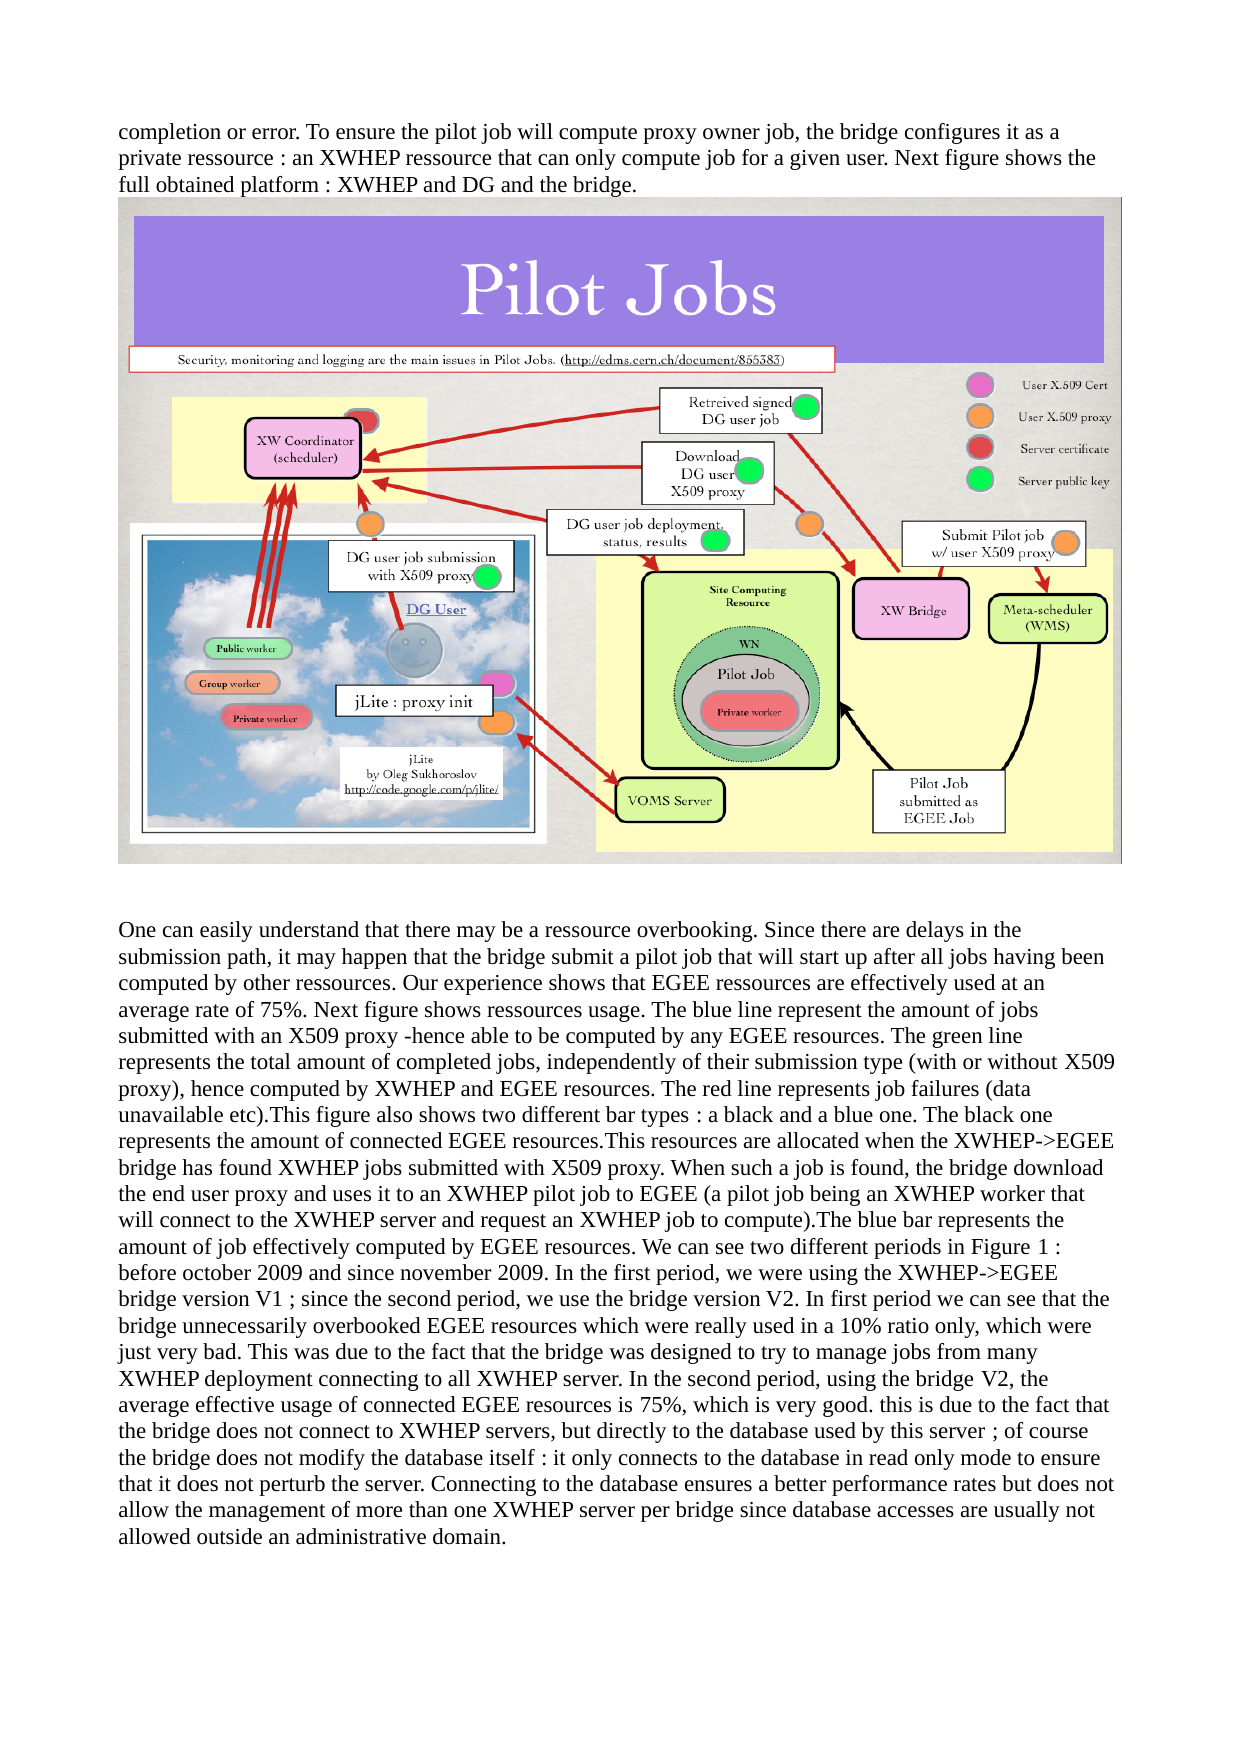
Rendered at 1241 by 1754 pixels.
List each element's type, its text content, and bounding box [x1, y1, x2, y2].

text completion or error. To ensure the pilot job will compute proxy owner job, the bridge configures it as a private ressource : an XWHEP ressource that can only compute job for a given user. Next figure shows the full obtained platform : XWHEP and DG and the bridge. [118, 118, 1122, 197]
picture [118, 197, 1122, 864]
text One can easily understand that there may be a ressource overbooking. Since there are delays in the submission path, it may happen that the bridge submit a pilot job that will start up after all jobs having been computed by other ressources. Our experience shows that EGEE ressources are effectively used at an average rate of 75%. Next figure shows ressources usage. The blue line represent the amount of jobs submitted with an X509 proxy -hence able to be computed by any EGEE resources. The green line represents the total amount of completed jobs, independently of their submission type (with or without X509 proxy), hence computed by XWHEP and EGEE resources. The red line represents job failures (data unavailable etc). This figure also shows two different bar types : a black and a blue one. The black one represents the amount of connected EGEE resources.This resources are allocated when the XWHEP->EGEE bridge has found XWHEP jobs submitted with X509 proxy. When such a job is found, the bridge download the end user proxy and uses it to an XWHEP pilot job to EGEE (a pilot job being an XWHEP worker that will connect to the XWHEP server and request an XWHEP job to compute). The blue bar represents the amount of job effectively computed by EGEE resources. We can see two different periods in Figure 1 : before october 2009 and since november 2009. In the first period, we were using the XWHEP->EGEE bridge version V1 ; since the second period, we use the bridge version V2. In first period we can see that the bridge unnecessarily overbooked EGEE resources which were really used in a 10% ratio only, which were just very bad. This was due to the fact that the bridge was designed to try to manage jobs from many XWHEP deployment connecting to all XWHEP server. In the second period, using the bridge V2, the average effective usage of connected EGEE resources is 75%, which is very good. this is due to the fact that the bridge does not connect to XWHEP servers, but directly to the database used by this server ; of course the bridge does not modify the database itself : it only connects to the database in read only mode to ensure that it does not perturb the server. Connecting to the database ensures a better performance rates but does not allow the management of more than one XWHEP server per bridge since database accesses are usually not allowed outside an administrative domain. [118, 917, 1122, 1549]
